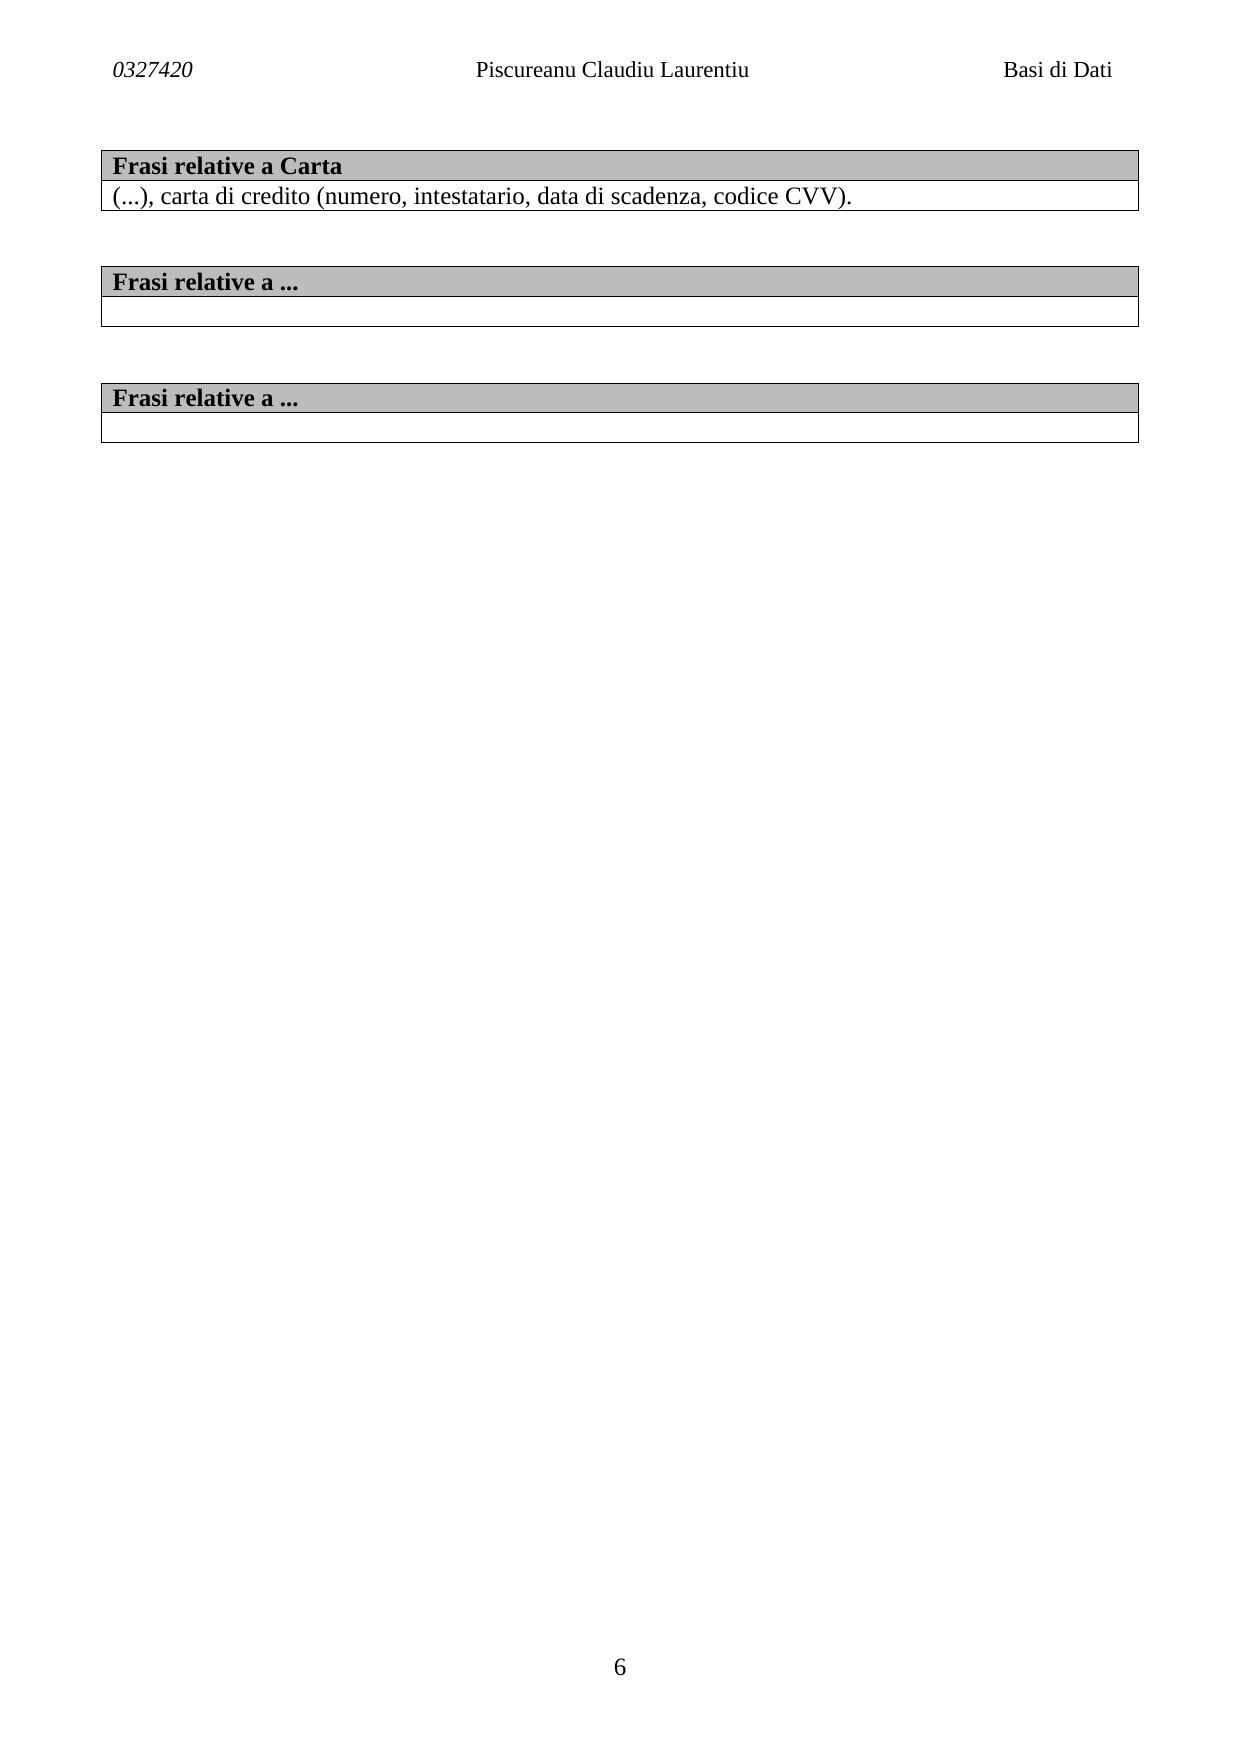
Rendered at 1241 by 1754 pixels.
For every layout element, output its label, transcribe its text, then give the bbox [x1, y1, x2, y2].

table_cell (...), carta di credito (numero, intestatario, data di scadenza, codice CVV). [102, 181, 1138, 209]
table_header Frasi relative a ... [102, 267, 1138, 296]
table_header Frasi relative a Carta [102, 151, 1138, 180]
table_cell [102, 413, 1138, 442]
table_header Frasi relative a ... [102, 384, 1138, 412]
table_cell [102, 297, 1138, 326]
